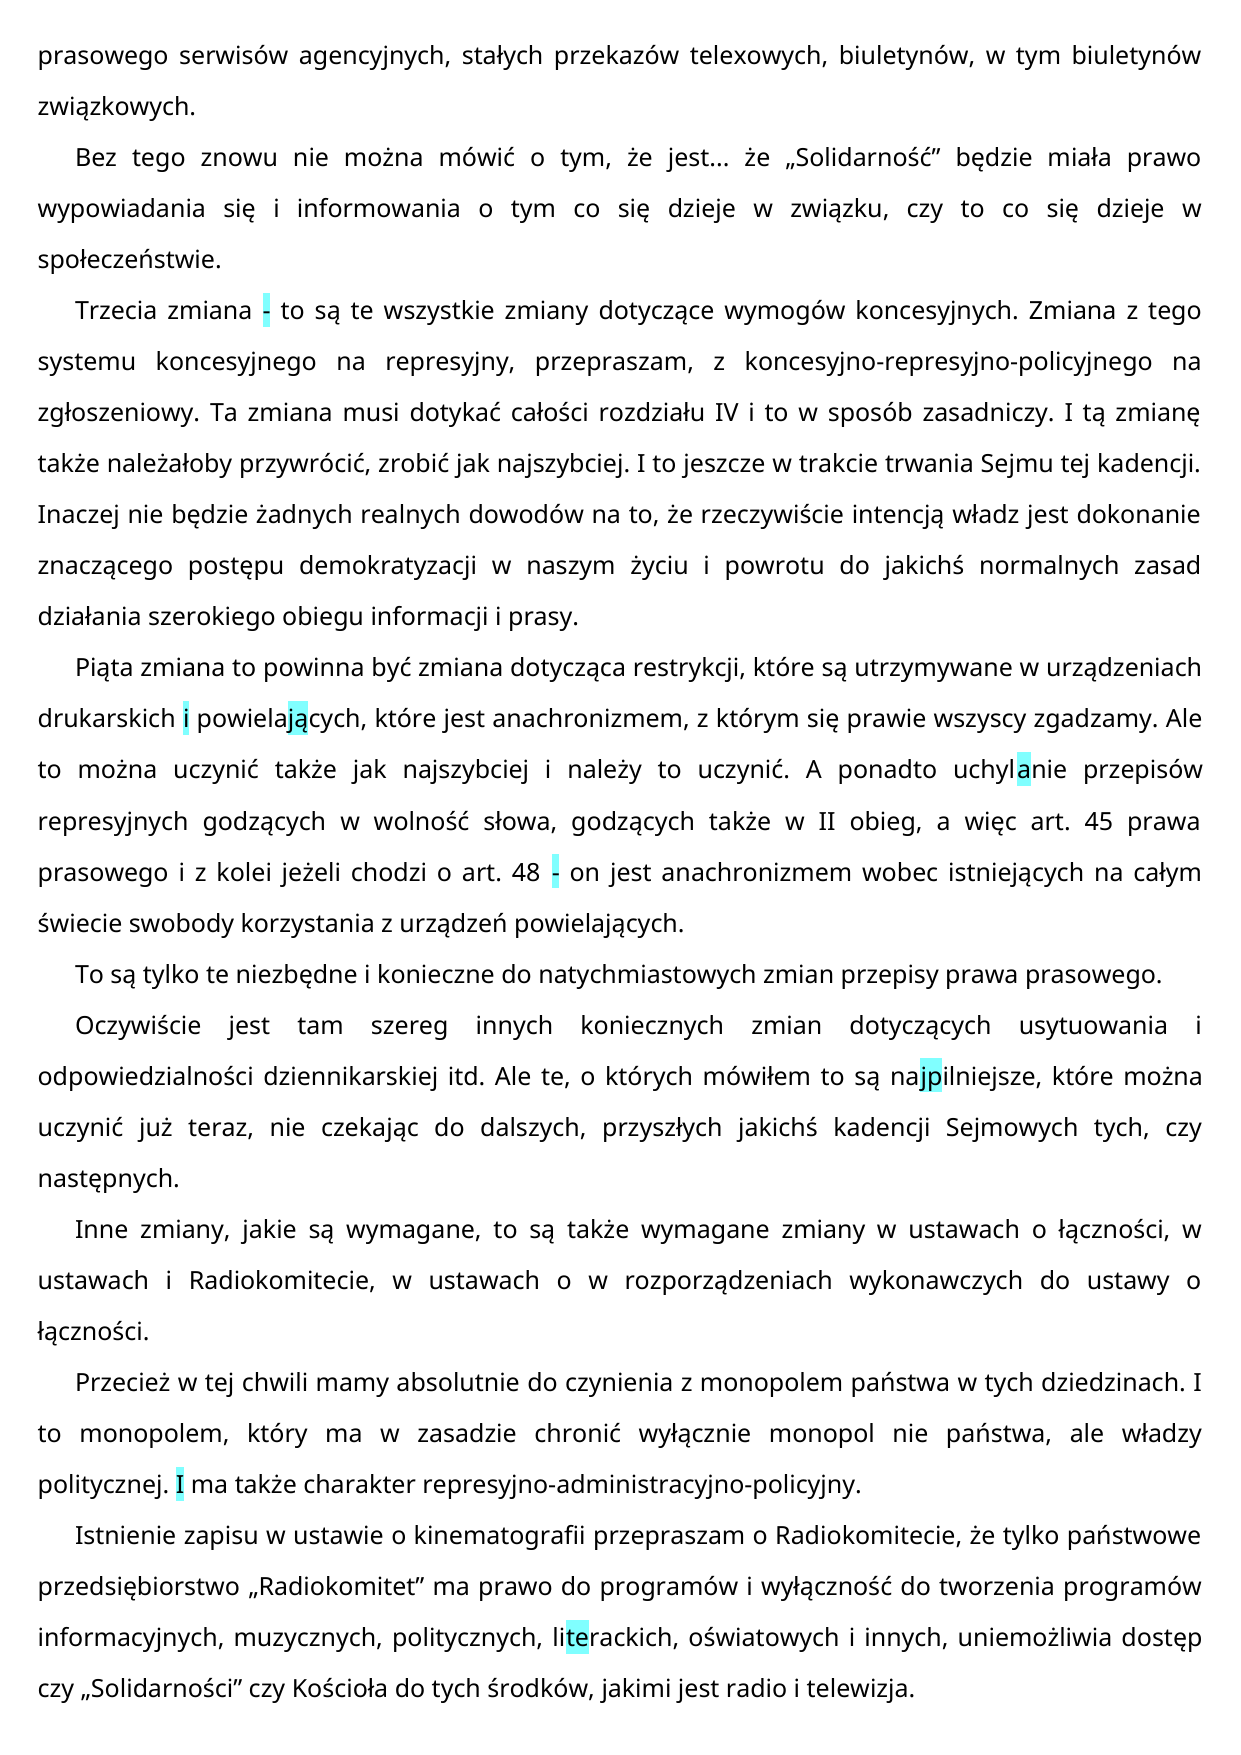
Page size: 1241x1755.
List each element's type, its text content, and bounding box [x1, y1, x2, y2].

text To są tylko te niezbędne i konieczne do natychmiastowych zmian przepisy prawa prasowego. [37, 956, 1203, 990]
text Inne zmiany, jakie są wymagane, to są także wymagane zmiany w ustawach o łączności, w ustawach i Radiokomitecie, w ustawach o w rozporządzeniach wykonawczych do ustawy o łączności. [37, 1211, 1203, 1348]
text Przecież w tej chwili mamy absolutnie do czynienia z monopolem państwa w tych dziedzinach. I to monopolem, który ma w zasadzie chronić wyłącznie monopol nie państwa, ale władzy politycznej. I ma także charakter represyjno-administracyjno-policyjny. [37, 1364, 1203, 1501]
text Trzecia zmiana - to są te wszystkie zmiany dotyczące wymogów koncesyjnych. Zmiana z tego systemu koncesyjnego na represyjny, przepraszam, z koncesyjno-represyjno-policyjnego na zgłoszeniowy. Ta zmiana musi dotykać całości rozdziału IV i to w sposób zasadniczy. I tą zmianę także należałoby przywrócić, zrobić jak najszybciej. I to jeszcze w trakcie trwania Sejmu tej kadencji. Inaczej nie będzie żadnych realnych dowodów na to, że rzeczywiście intencją władz jest dokonanie znaczącego postępu demokratyzacji w naszym życiu i powrotu do jakichś normalnych zasad działania szerokiego obiegu informacji i prasy. [37, 293, 1203, 633]
text Piąta zmiana to powinna być zmiana dotycząca restrykcji, które są utrzymywane w urządzeniach drukarskich i powielających, które jest anachronizmem, z którym się prawie wszyscy zgadzamy. Ale to można uczynić także jak najszybciej i należy to uczynić. A ponadto uchylanie przepisów represyjnych godzących w wolność słowa, godzących także w II obieg, a więc art. 45 prawa prasowego i z kolei jeżeli chodzi o art. 48 - on jest anachronizmem wobec istniejących na całym świecie swobody korzystania z urządzeń powielających. [37, 650, 1203, 939]
text Istnienie zapisu w ustawie o kinematografii przepraszam o Radiokomitecie, że tylko państwowe przedsiębiorstwo „Radiokomitet” ma prawo do programów i wyłączność do tworzenia programów informacyjnych, muzycznych, politycznych, literackich, oświatowych i innych, uniemożliwia dostęp czy „Solidarności” czy Kościoła do tych środków, jakimi jest radio i telewizja. [37, 1518, 1203, 1705]
text prasowego serwisów agencyjnych, stałych przekazów telexowych, biuletynów, w tym biuletynów związkowych. [37, 37, 1203, 123]
text Bez tego znowu nie można mówić o tym, że jest... że „Solidarność” będzie miała prawo wypowiadania się i informowania o tym co się dzieje w związku, czy to co się dzieje w społeczeństwie. [37, 139, 1203, 276]
text Oczywiście jest tam szereg innych koniecznych zmian dotyczących usytuowania i odpowiedzialności dziennikarskiej itd. Ale te, o których mówiłem to są najpilniejsze, które można uczynić już teraz, nie czekając do dalszych, przyszłych jakichś kadencji Sejmowych tych, czy następnych. [37, 1007, 1203, 1194]
